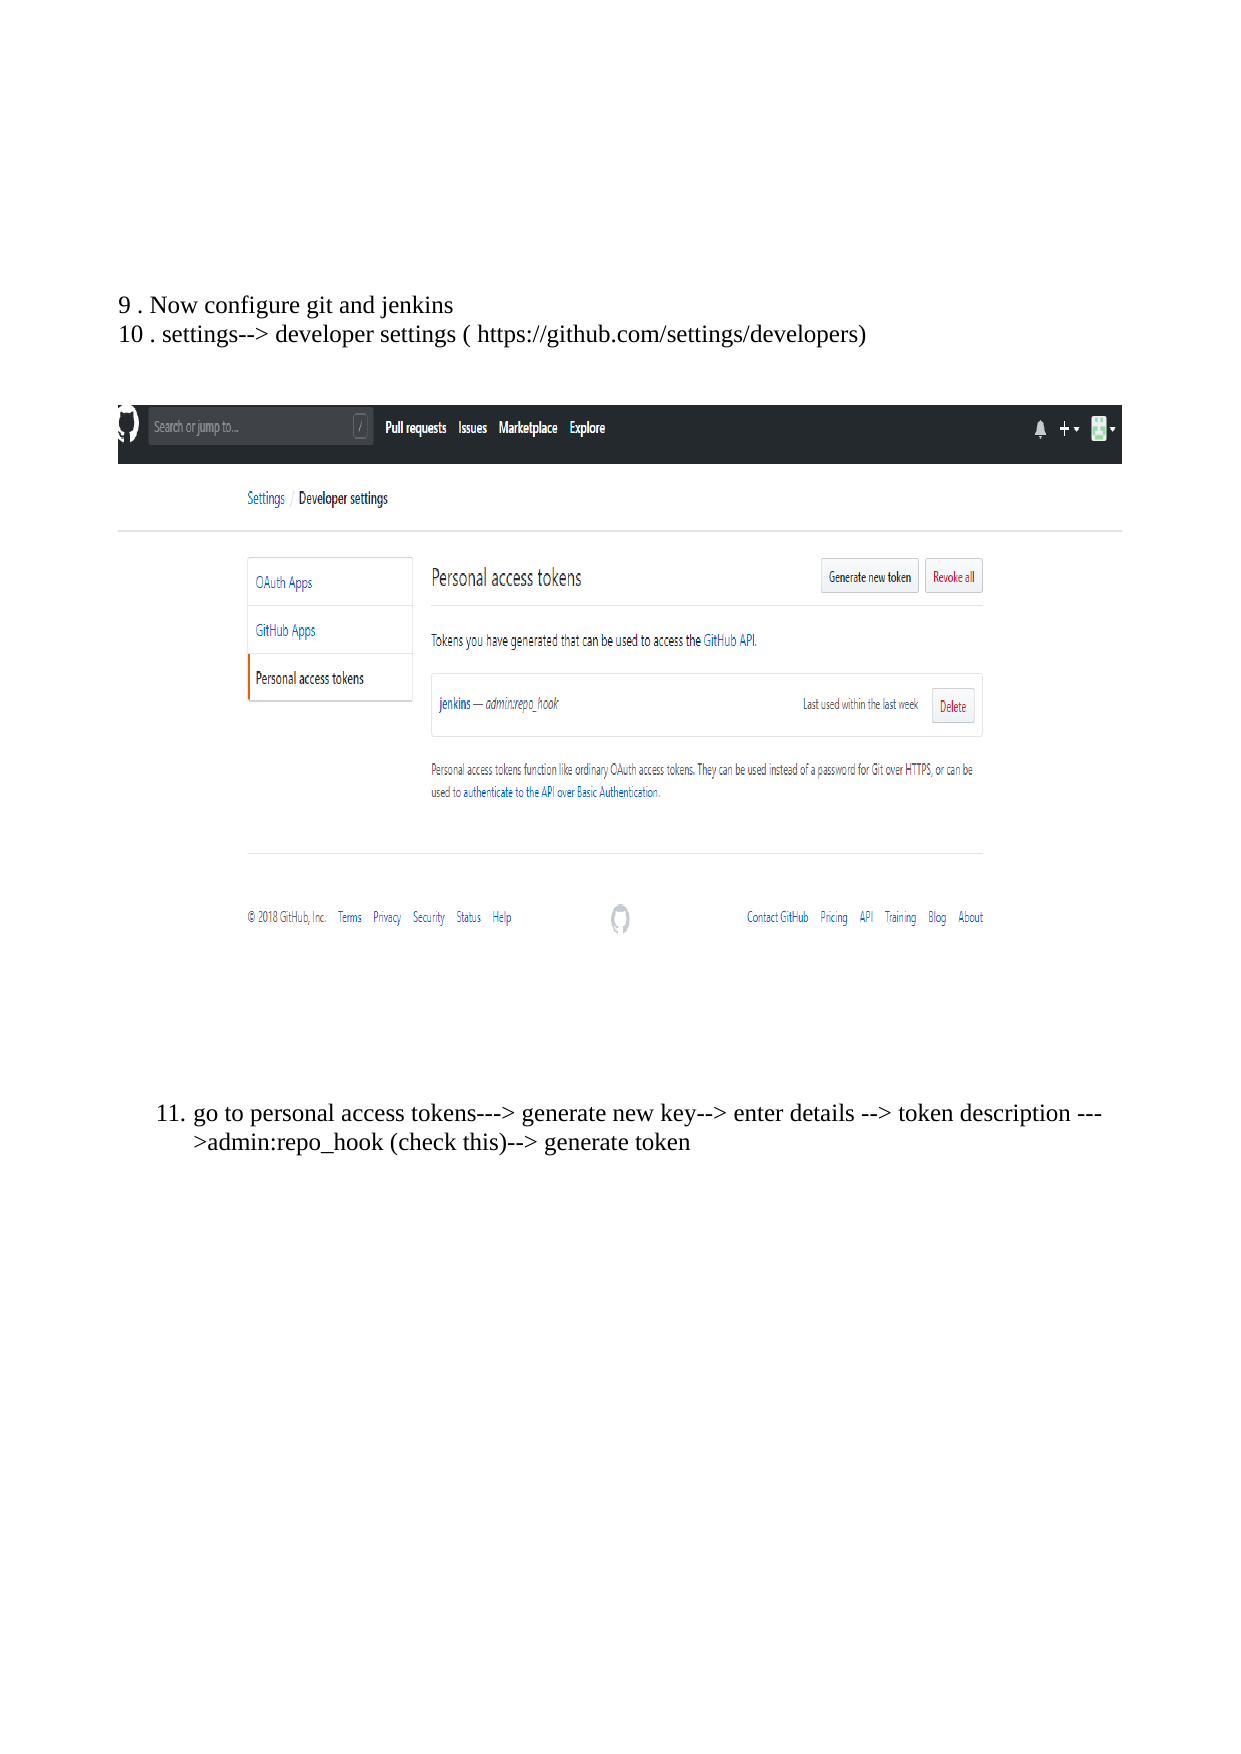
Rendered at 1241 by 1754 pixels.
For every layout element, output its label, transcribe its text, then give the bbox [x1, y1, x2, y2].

text 10 . settings--> developer settings ( https://github.com/settings/developers) [118, 319, 1122, 348]
list go to personal access tokens---> generate new key--> enter details --> token description --->admin:repo_hook (check this)--> generate token [156, 1098, 1122, 1155]
text 9 . Now configure git and jenkins [118, 291, 1122, 319]
picture [118, 405, 1122, 1012]
